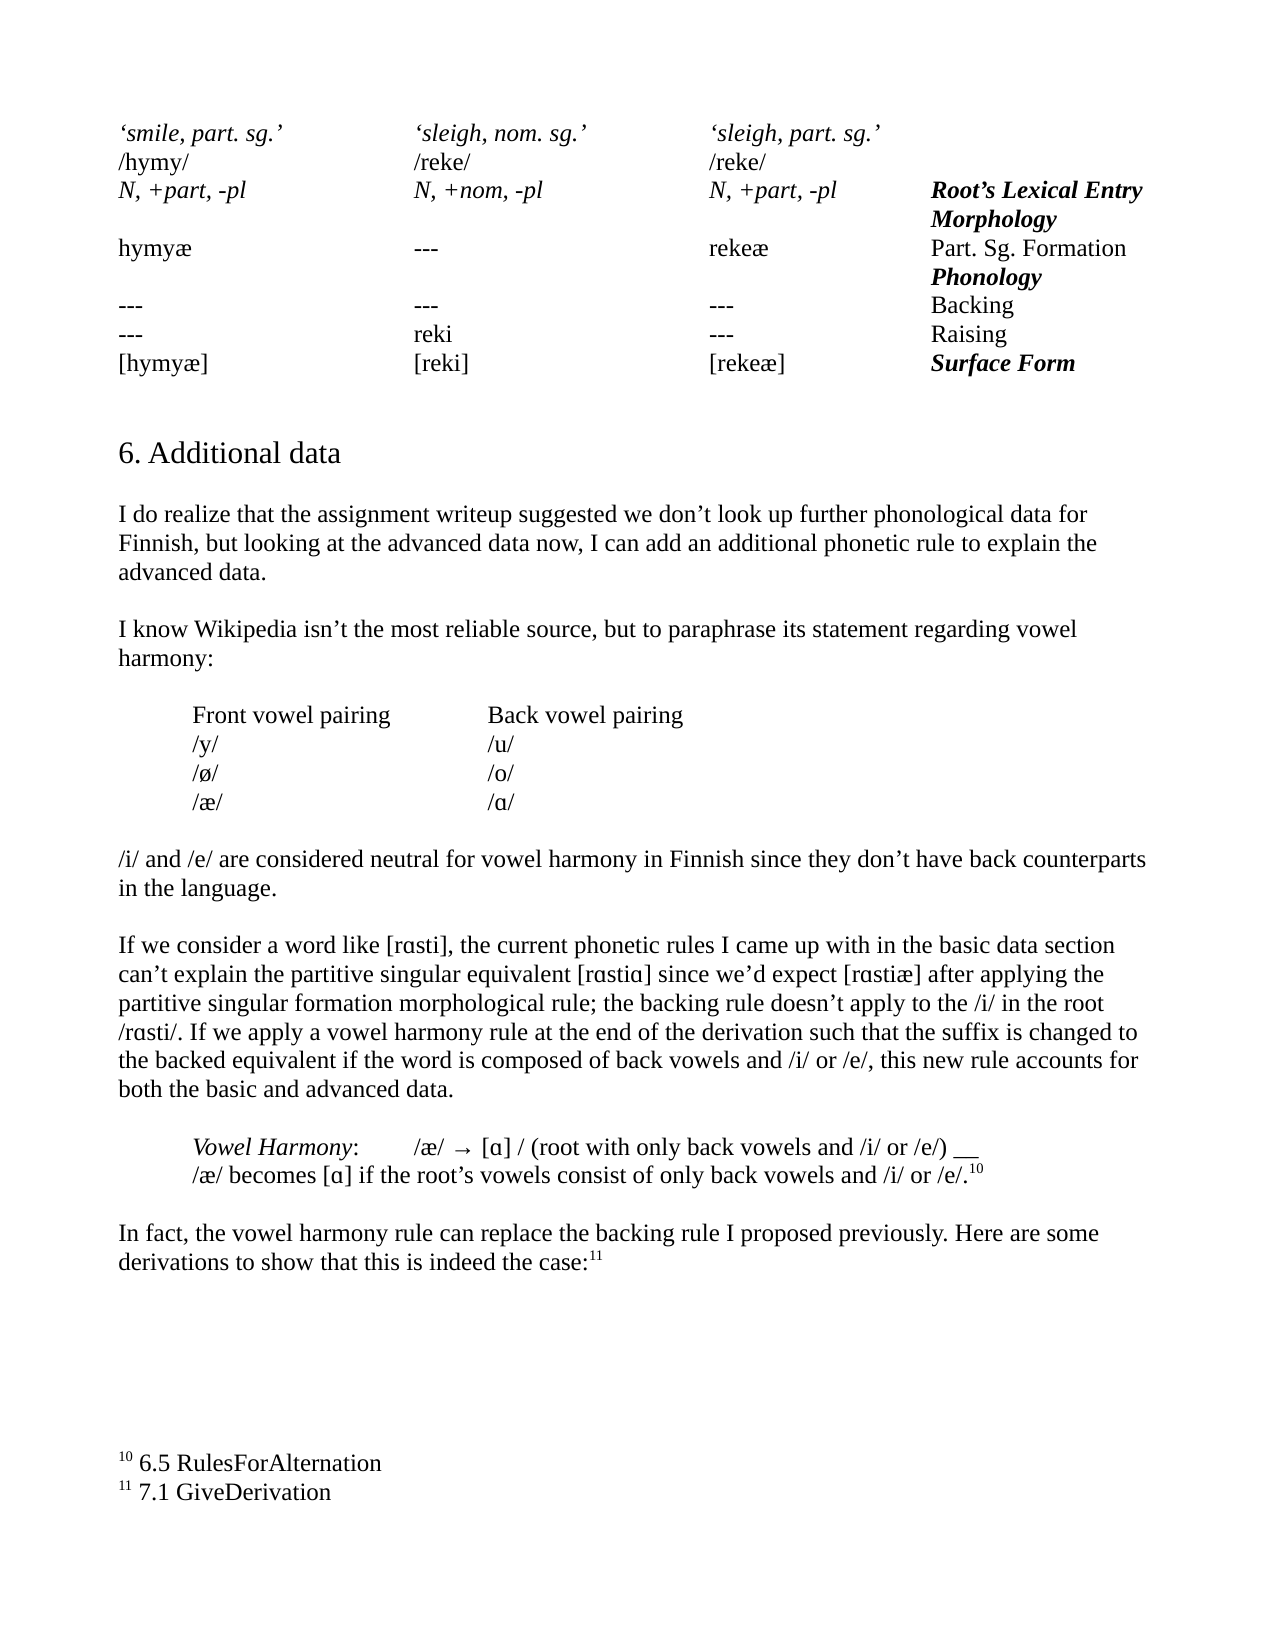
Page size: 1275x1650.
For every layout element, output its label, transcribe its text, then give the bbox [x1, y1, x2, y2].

text --- reki --- Raising [118, 319, 1157, 348]
text 11 7.1 GiveDerivation [118, 1477, 1157, 1505]
text I do realize that the assignment writeup suggested we don’t look up further phonological data for Finnish, but looking at the advanced data now, I can add an additional phonetic rule to explain the advanced data. [118, 499, 1157, 585]
text hymyæ --- rekeæ Part. Sg. Formation [118, 233, 1157, 262]
text --- --- --- Backing [118, 291, 1157, 319]
text /i/ and /e/ are considered neutral for vowel harmony in Finnish since they don’t have back counterparts in the language. [118, 844, 1157, 902]
text Phonology [118, 262, 1157, 291]
text /hymy/ /reke/ /reke/ [118, 147, 1157, 176]
text If we consider a word like [rɑsti], the current phonetic rules I came up with in the basic data section can’t explain the partitive singular equivalent [rɑstiɑ] since we’d expect [rɑstiæ] after applying the partitive singular formation morphological rule; the backing rule doesn’t apply to the /i/ in the root /rɑsti/. If we apply a vowel harmony rule at the end of the derivation such that the suffix is changed to the backed equivalent if the word is composed of back vowels and /i/ or /e/, this new rule accounts for both the basic and advanced data. [118, 930, 1157, 1103]
text ‘smile, part. sg.’ ‘sleigh, nom. sg.’ ‘sleigh, part. sg.’ [118, 118, 1157, 147]
text /ø/ /o/ [118, 758, 1157, 787]
text 6. Additional data [118, 434, 1157, 470]
text Front vowel pairing Back vowel pairing [118, 700, 1157, 729]
text /æ/ becomes [ɑ] if the root’s vowels consist of only back vowels and /i/ or /e/.10 [118, 1160, 1157, 1189]
text [hymyæ] [reki] [rekeæ] Surface Form [118, 348, 1157, 377]
text N, +part, -pl N, +nom, -pl N, +part, -pl Root’s Lexical Entry [118, 176, 1157, 204]
text /æ/ /ɑ/ [118, 787, 1157, 815]
text /y/ /u/ [118, 729, 1157, 758]
text In fact, the vowel harmony rule can replace the backing rule I proposed previously. Here are some derivations to show that this is indeed the case:11 [118, 1218, 1157, 1275]
text Vowel Harmony: /æ/ → [ɑ] / (root with only back vowels and /i/ or /e/) __ [118, 1132, 1157, 1160]
text 10 6.5 RulesForAlternation [118, 1448, 1157, 1477]
text Morphology [118, 204, 1157, 233]
text I know Wikipedia isn’t the most reliable source, but to paraphrase its statement regarding vowel harmony: [118, 614, 1157, 672]
